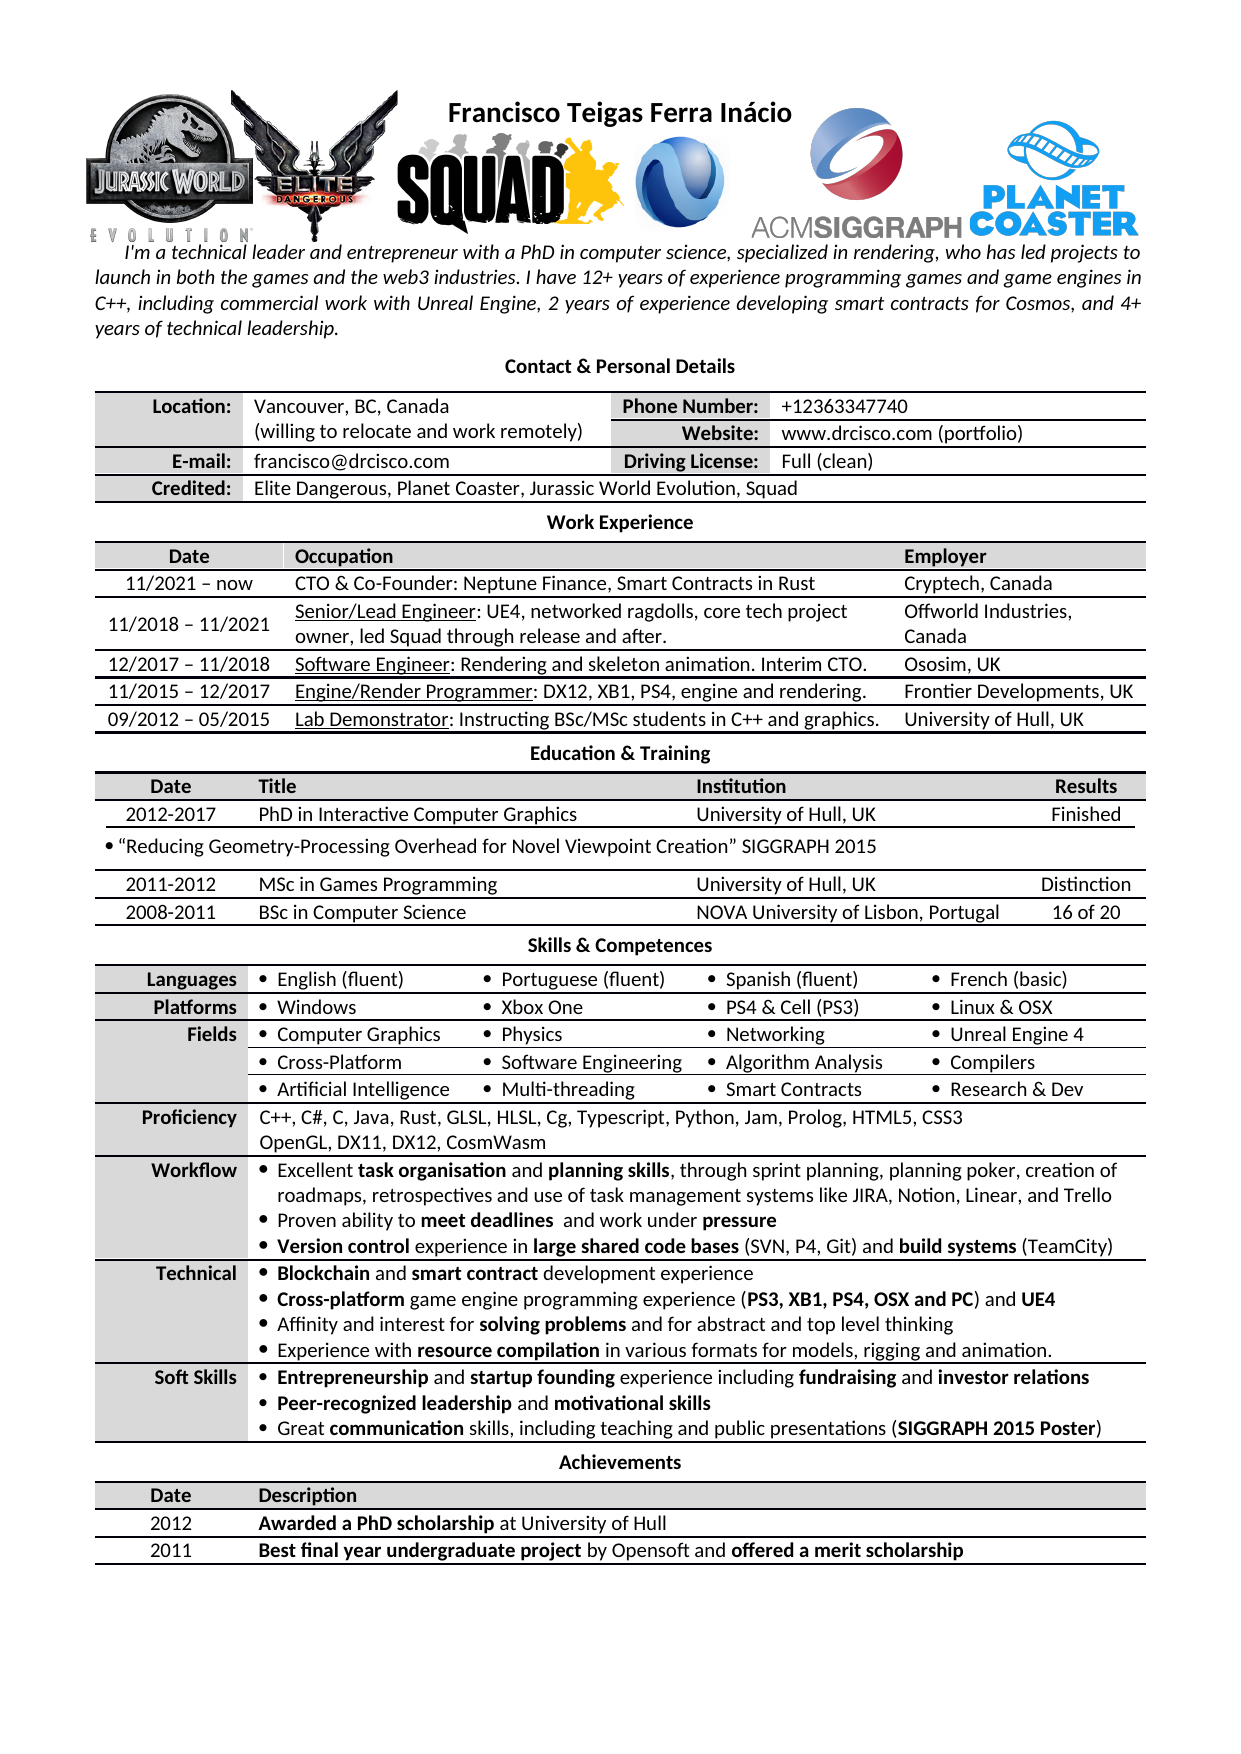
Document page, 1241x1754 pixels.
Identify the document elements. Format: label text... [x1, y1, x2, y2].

table_header Vancouver, BC, Canada (willing to relocate and work remotely) [243, 393, 611, 446]
table_header Phone Number: [611, 393, 770, 418]
table_cell Website: [611, 421, 770, 446]
text Contact & Personal Details [94, 353, 1146, 378]
table_header Spanish (fluent) [697, 966, 921, 992]
table_cell 16 of 20 [1026, 899, 1146, 924]
picture [631, 133, 730, 232]
table_header Languages [95, 966, 248, 992]
table_cell 2011-2012 [95, 871, 247, 897]
table_cell MSc in Games Programming [247, 871, 685, 897]
table_header French (basic) [921, 966, 1146, 992]
picture [969, 118, 1139, 237]
table_cell francisco@drcisco.com [243, 448, 611, 473]
table_cell Driving License: [611, 448, 770, 473]
table_cell Credited: [95, 476, 243, 501]
table_cell Entrepreneurship and startup founding experience including fundraising and investor relations Peer-recognized leadership and motivational skills Great communication skills, including teaching and public presentations (SIGGRAPH 2015 Poster) [248, 1364, 1146, 1441]
table_cell NOVA University of Lisbon, Portugal [685, 899, 1026, 924]
table_cell Physics [473, 1021, 697, 1047]
table_cell Fields [95, 1021, 248, 1102]
table_cell Proficiency [95, 1104, 248, 1155]
table_cell 11/2021 – now [95, 571, 283, 596]
table_cell Windows [248, 994, 472, 1019]
table_cell Lab Demonstrator: Instructing BSc/MSc students in C++ and graphics. [284, 706, 893, 731]
text Achievements [94, 1449, 1146, 1474]
table_header Location: [95, 393, 243, 446]
table_cell Ososim, UK [893, 651, 1146, 676]
table_cell 09/2012 – 05/2015 [95, 706, 283, 731]
table_cell 2008-2011 [95, 899, 247, 924]
table_header Institution [685, 774, 1026, 799]
table_cell 2012-2017 [95, 801, 247, 826]
table_header Title [247, 774, 685, 799]
table_cell Platforms [95, 994, 248, 1019]
text Skills & Competences [94, 933, 1146, 958]
table_cell Algorithm Analysis [697, 1048, 921, 1074]
table_header Date [95, 543, 283, 568]
table_cell [95, 826, 1146, 869]
table_cell 2011 [95, 1538, 247, 1563]
table_cell 11/2015 – 12/2017 [95, 679, 283, 704]
table_cell Linux & OSX [921, 994, 1146, 1019]
table_cell PS4 & Cell (PS3) [697, 994, 921, 1019]
table_cell 11/2018 – 11/2021 [95, 598, 283, 649]
table_cell Workflow [95, 1157, 248, 1258]
table_cell Computer Graphics [248, 1021, 472, 1047]
table_cell Technical [95, 1261, 248, 1362]
text Francisco Teigas Ferra Inácio [398, 94, 1146, 130]
table_header “Reducing Geometry-Processing Overhead for Novel Viewpoint Creation” SIGGRAPH 2015 [106, 828, 1134, 864]
table_cell 2012 [95, 1510, 247, 1536]
table_cell University of Hull, UK [893, 706, 1146, 731]
table_cell Multi-threading [473, 1075, 697, 1102]
table_cell C++, C#, C, Java, Rust, GLSL, HLSL, Cg, Typescript, Python, Jam, Prolog, HTML5, CSS3 OpenGL, DX11, DX12, CosmWasm [248, 1104, 1146, 1155]
table_cell Software Engineer: Rendering and skeleton animation. Interim CTO. [284, 651, 893, 676]
table_cell Research & Dev [921, 1075, 1146, 1102]
table_cell University of Hull, UK [685, 801, 1026, 826]
table_header Results [1026, 774, 1146, 799]
table_cell Awarded a PhD scholarship at University of Hull [247, 1510, 1146, 1536]
table_header Employer [893, 543, 1146, 568]
table_cell Finished [1026, 801, 1146, 826]
table_cell Excellent task organisation and planning skills, through sprint planning, planning poker, creation of roadmaps, retrospectives and use of task management systems like JIRA, Notion, Linear, and Trello Proven ability to meet deadlines and work under pressure Version control experience in large shared code bases (SVN, P4, Git) and build systems (TeamCity) [248, 1157, 1146, 1258]
table_cell Full (clean) [770, 448, 1146, 473]
table_cell Xbox One [473, 994, 697, 1019]
table_cell E-mail: [95, 448, 243, 473]
picture [82, 90, 624, 246]
table_cell University of Hull, UK [685, 871, 1026, 897]
table_cell Unreal Engine 4 [921, 1021, 1146, 1047]
table_cell Compilers [921, 1048, 1146, 1074]
picture [751, 108, 962, 238]
table_cell Senior/Lead Engineer: UE4, networked ragdolls, core tech project owner, led Squad through release and after. [284, 598, 893, 649]
table_cell CTO & Co-Founder: Neptune Finance, Smart Contracts in Rust [284, 571, 893, 596]
table_cell Engine/Render Programmer: DX12, XB1, PS4, engine and rendering. [284, 679, 893, 704]
table_cell Software Engineering [473, 1048, 697, 1074]
table_cell Smart Contracts [697, 1075, 921, 1102]
table_header Occupation [284, 543, 893, 568]
table_header English (fluent) [248, 966, 472, 992]
table_header Date [95, 1483, 247, 1508]
table_cell Distinction [1026, 871, 1146, 897]
text Work Experience [94, 509, 1146, 535]
table_header Description [247, 1483, 1146, 1508]
table_header +12363347740 [770, 393, 1146, 418]
table_cell Cross-Platform [248, 1048, 472, 1074]
table_header Date [95, 774, 247, 799]
table_cell Networking [697, 1021, 921, 1047]
table_cell Offworld Industries, Canada [893, 598, 1146, 649]
table_cell Best final year undergraduate project by Opensoft and offered a merit scholarship [247, 1538, 1146, 1563]
table_cell Elite Dangerous, Planet Coaster, Jurassic World Evolution, Squad [243, 476, 1146, 501]
table_cell Frontier Developments, UK [893, 679, 1146, 704]
table_cell 12/2017 – 11/2018 [95, 651, 283, 676]
table_cell Cryptech, Canada [893, 571, 1146, 596]
text Education & Training [94, 740, 1146, 765]
text I'm a technical leader and entrepreneur with a PhD in computer science, specialized in rendering, who has led projects to launch in both the games and the web3 industries. I have 12+ years of experience programming games and game engines in C++, including commercial work with Unreal Engine, 2 years of experience developing smart contracts for Cosmos, and 4+ years of technical leadership. [94, 239, 1146, 341]
table_cell BSc in Computer Science [247, 899, 685, 924]
table_cell PhD in Interactive Computer Graphics [247, 801, 685, 826]
table_cell Artificial Intelligence [248, 1075, 472, 1102]
table_cell www.drcisco.com (portfolio) [770, 421, 1146, 446]
table_header Portuguese (fluent) [473, 966, 697, 992]
table_cell Blockchain and smart contract development experience Cross-platform game engine programming experience (PS3, XB1, PS4, OSX and PC) and UE4 Affinity and interest for solving problems and for abstract and top level thinking Experience with resource compilation in various formats for models, rigging and animation. [248, 1261, 1146, 1362]
table_cell Soft Skills [95, 1364, 248, 1441]
